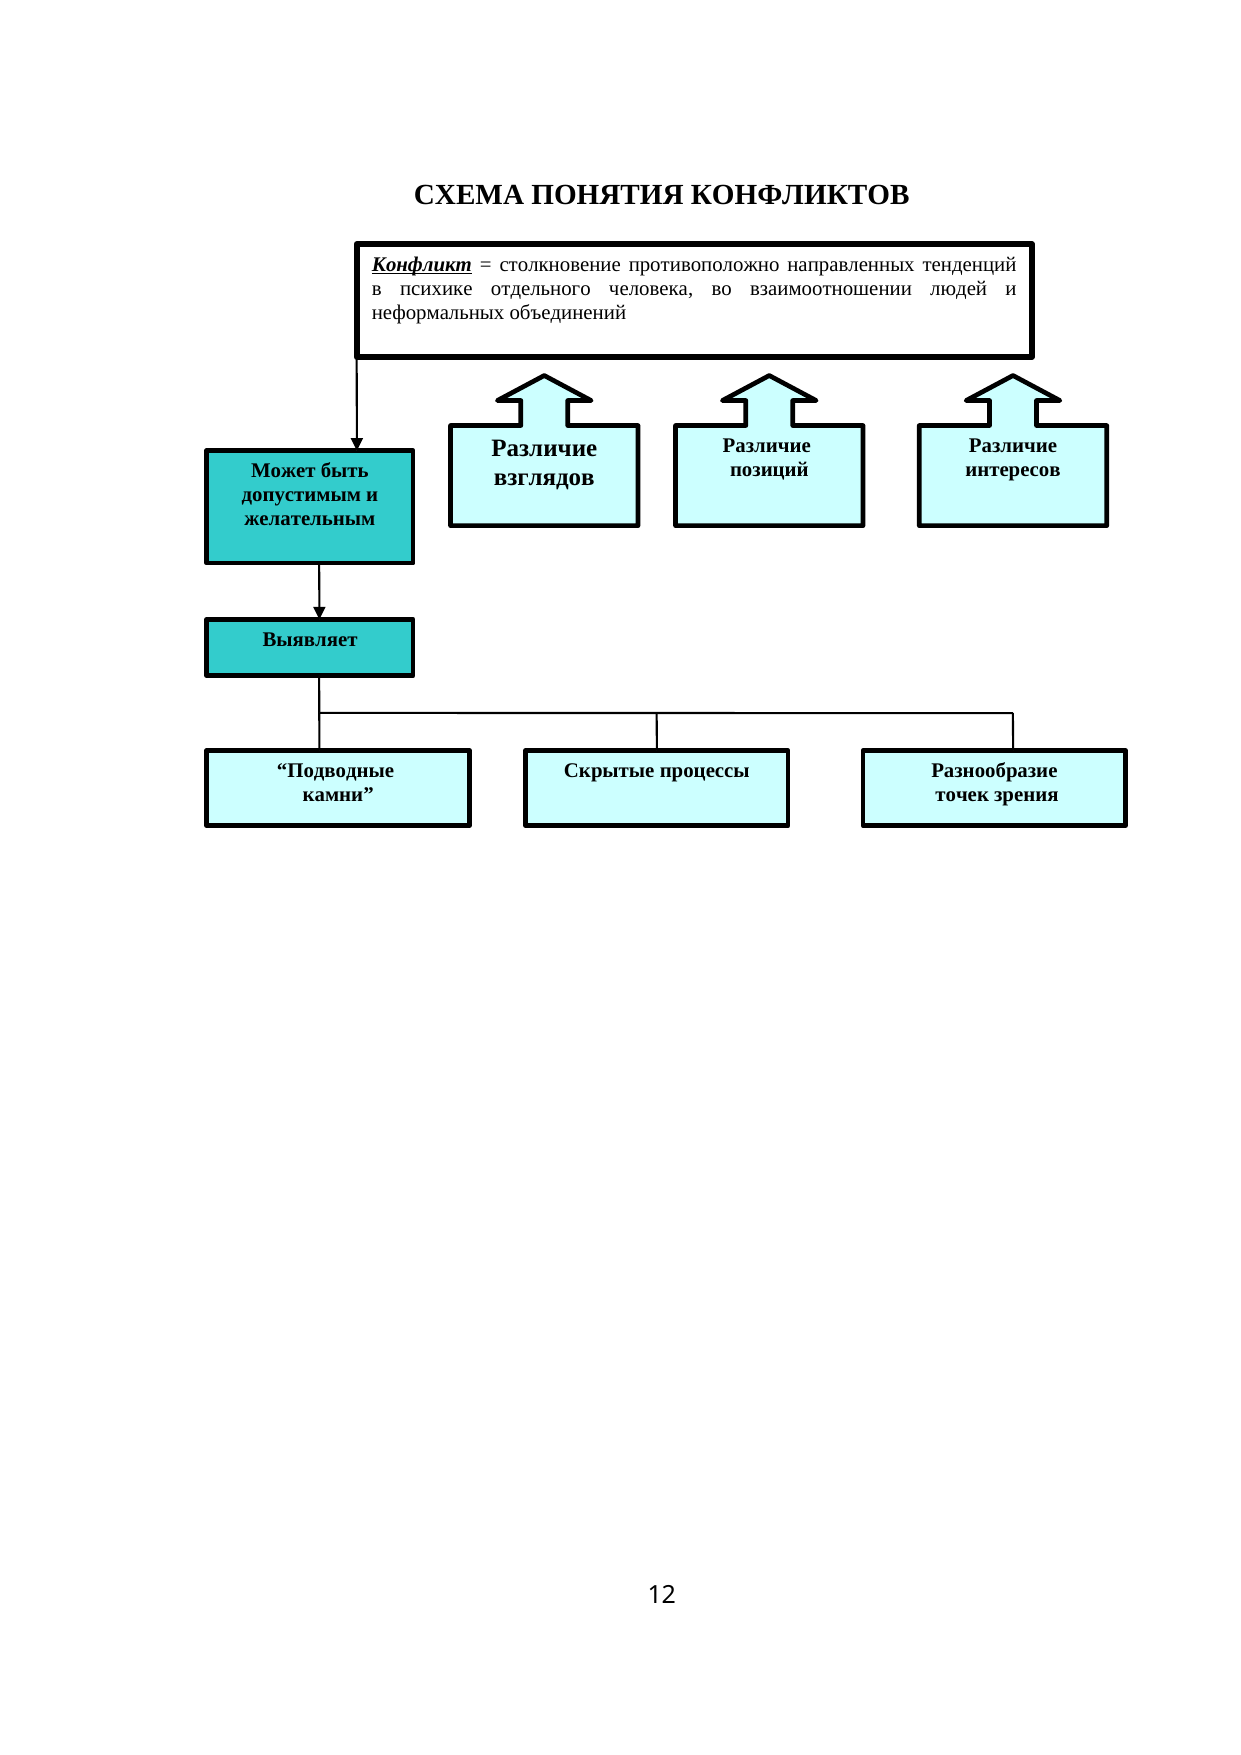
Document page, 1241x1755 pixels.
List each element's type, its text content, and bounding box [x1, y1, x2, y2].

text СХЕМА ПОНЯТИЯ КОНФЛИКТОВ [207, 177, 1116, 211]
